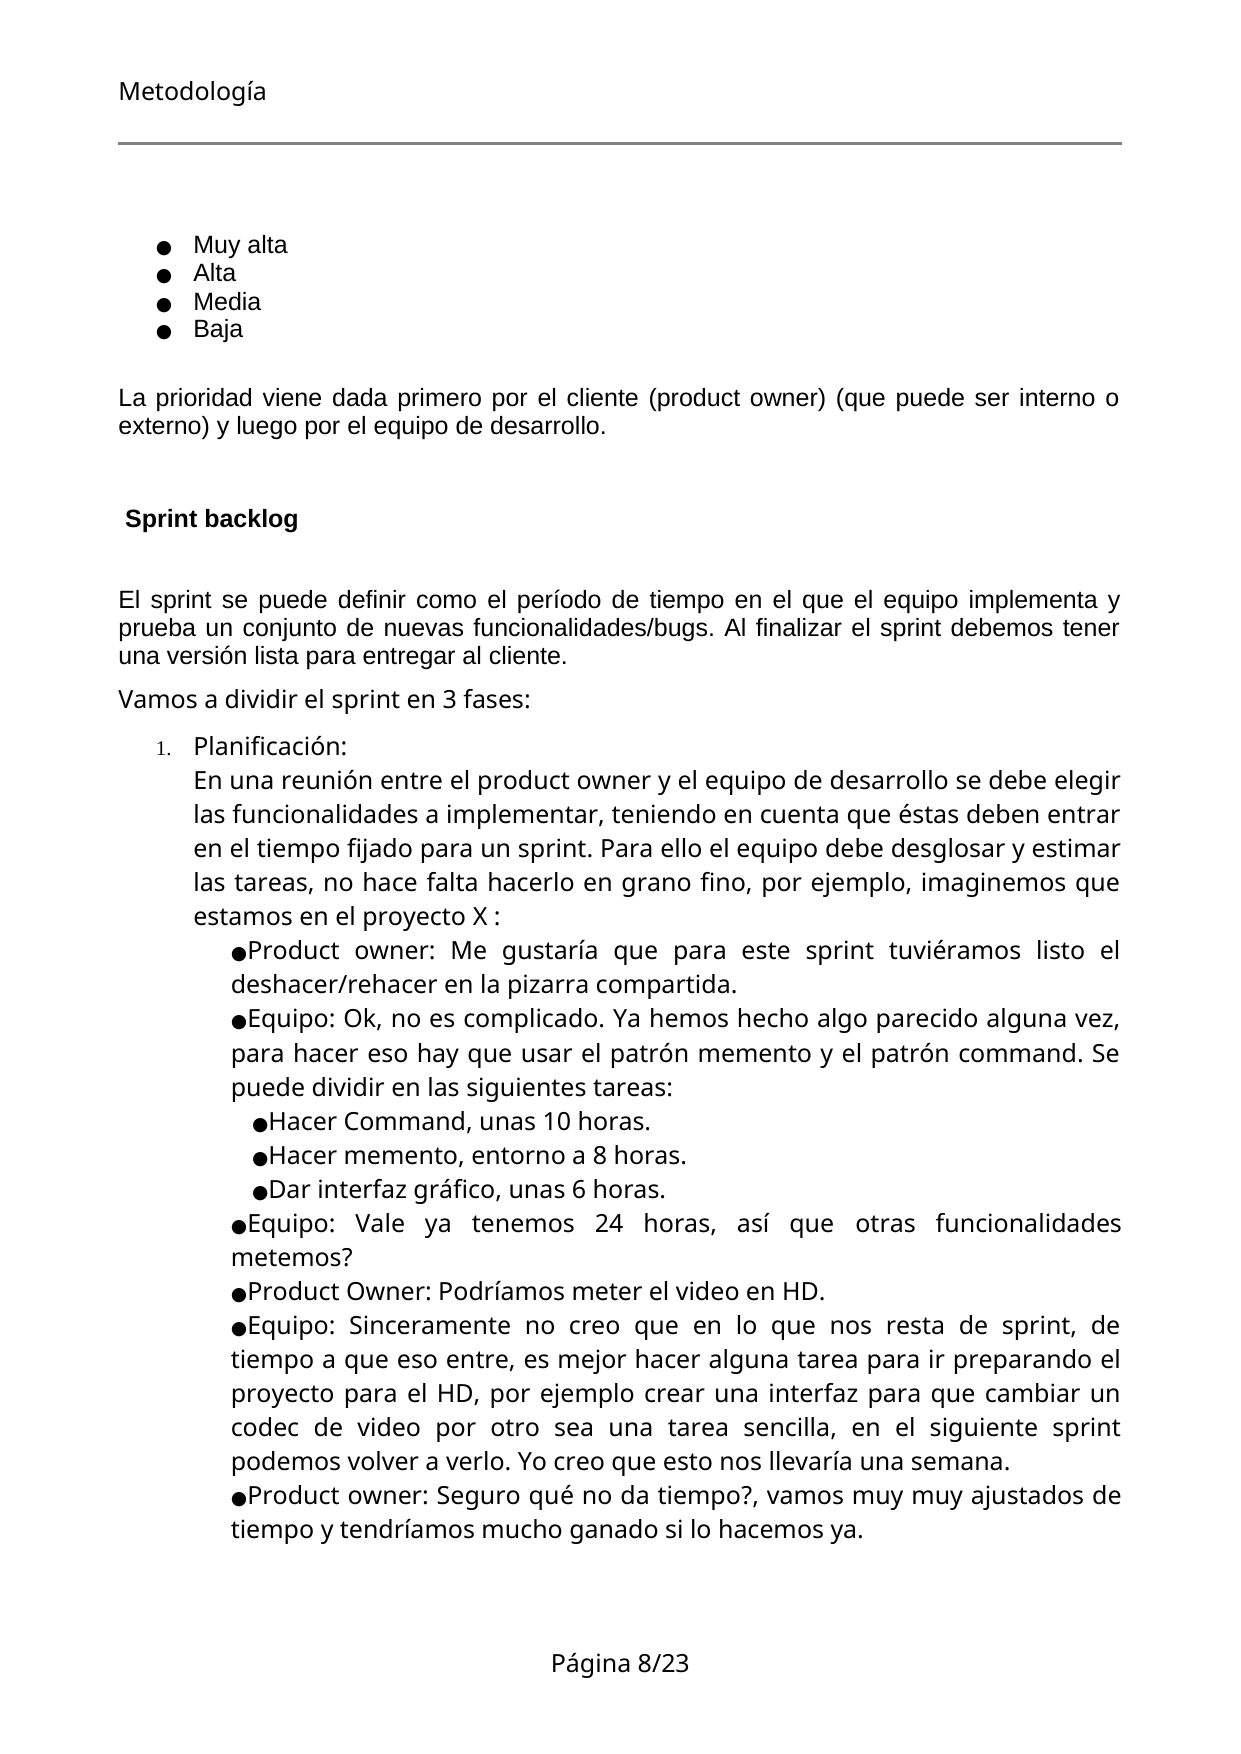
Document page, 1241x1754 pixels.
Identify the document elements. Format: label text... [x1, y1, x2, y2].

list Media [156, 287, 1122, 315]
list Product owner: Me gustaría que para este sprint tuviéramos listo el deshacer/rehacer en la pizarra compartida. [118, 933, 1122, 1001]
list Product owner: Seguro qué no da tiempo?, vamos muy muy ajustados de tiempo y tendríamos mucho ganado si lo hacemos ya. [118, 1478, 1122, 1546]
list Dar interfaz gráfico, unas 6 horas. [118, 1171, 1122, 1206]
list Planificación: En una reunión entre el product owner y el equipo de desarrollo se debe elegir las funcionalidades a implementar, teniendo en cuenta que éstas deben entrar en el tiempo fijado para un sprint. Para ello el equipo debe desglosar y estimar las tareas, no hace falta hacerlo en grano fino, por ejemplo, imaginemos que estamos en el proyecto X : [156, 729, 1122, 933]
list Product Owner: Podríamos meter el video en HD. [118, 1274, 1122, 1308]
list Alta [156, 259, 1122, 287]
list Hacer Command, unas 10 horas. [118, 1103, 1122, 1137]
list Muy alta [156, 231, 1122, 259]
text La prioridad viene dada primero por el cliente (product owner) (que puede ser interno o externo) y luego por el equipo de desarrollo. [118, 384, 1122, 439]
list Hacer memento, entorno a 8 horas. [118, 1137, 1122, 1171]
list Equipo: Sinceramente no creo que en lo que nos resta de sprint, de tiempo a que eso entre, es mejor hacer alguna tarea para ir preparando el proyecto para el HD, por ejemplo crear una interfaz para que cambiar un codec de video por otro sea una tarea sencilla, en el siguiente sprint podemos volver a verlo. Yo creo que esto nos llevaría una semana. [118, 1308, 1122, 1478]
text Vamos a dividir el sprint en 3 fases: [118, 682, 1122, 716]
list Equipo: Vale ya tenemos 24 horas, así que otras funcionalidades metemos? [118, 1206, 1122, 1274]
list Baja [156, 315, 1122, 343]
text El sprint se puede definir como el período de tiempo en el que el equipo implementa y prueba un conjunto de nuevas funcionalidades/bugs. Al finalizar el sprint debemos tener una versión lista para entregar al cliente. [118, 586, 1122, 669]
list Equipo: Ok, no es complicado. Ya hemos hecho algo parecido alguna vez, para hacer eso hay que usar el patrón memento y el patrón command. Se puede dividir en las siguientes tareas: [118, 1001, 1122, 1103]
subtitle Sprint backlog [118, 505, 1122, 533]
